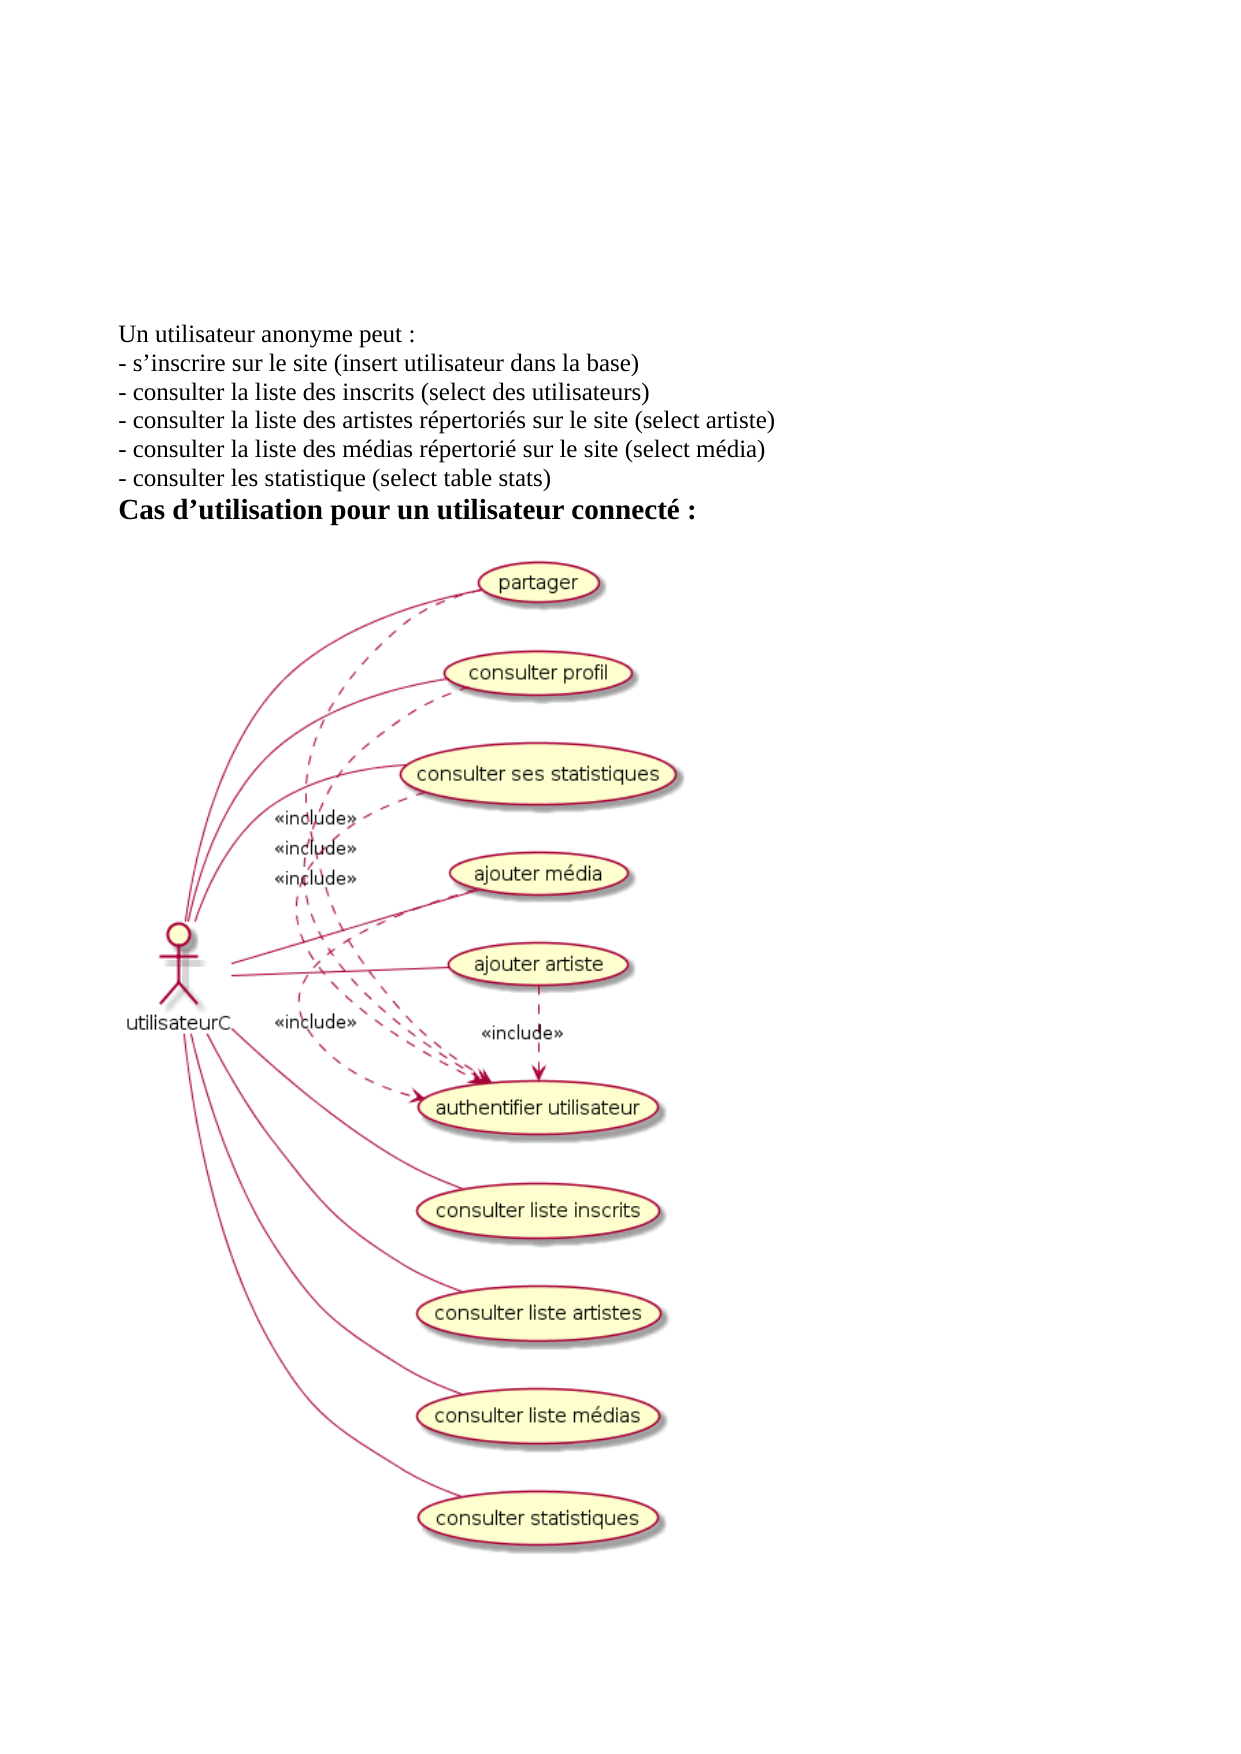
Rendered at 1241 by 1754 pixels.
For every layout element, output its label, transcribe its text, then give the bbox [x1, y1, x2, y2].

text - consulter la liste des artistes répertoriés sur le site (select artiste) [118, 406, 1122, 434]
text - consulter la liste des inscrits (select des utilisateurs) [118, 377, 1122, 406]
text - consulter la liste des médias répertorié sur le site (select média) [118, 434, 1122, 463]
text Cas d’utilisation pour un utilisateur connecté : [118, 492, 1122, 525]
text - consulter les statistique (select table stats) [118, 463, 1122, 492]
picture [118, 551, 689, 1558]
text - s’inscrire sur le site (insert utilisateur dans la base) [118, 348, 1122, 377]
text Un utilisateur anonyme peut : [118, 319, 1122, 348]
